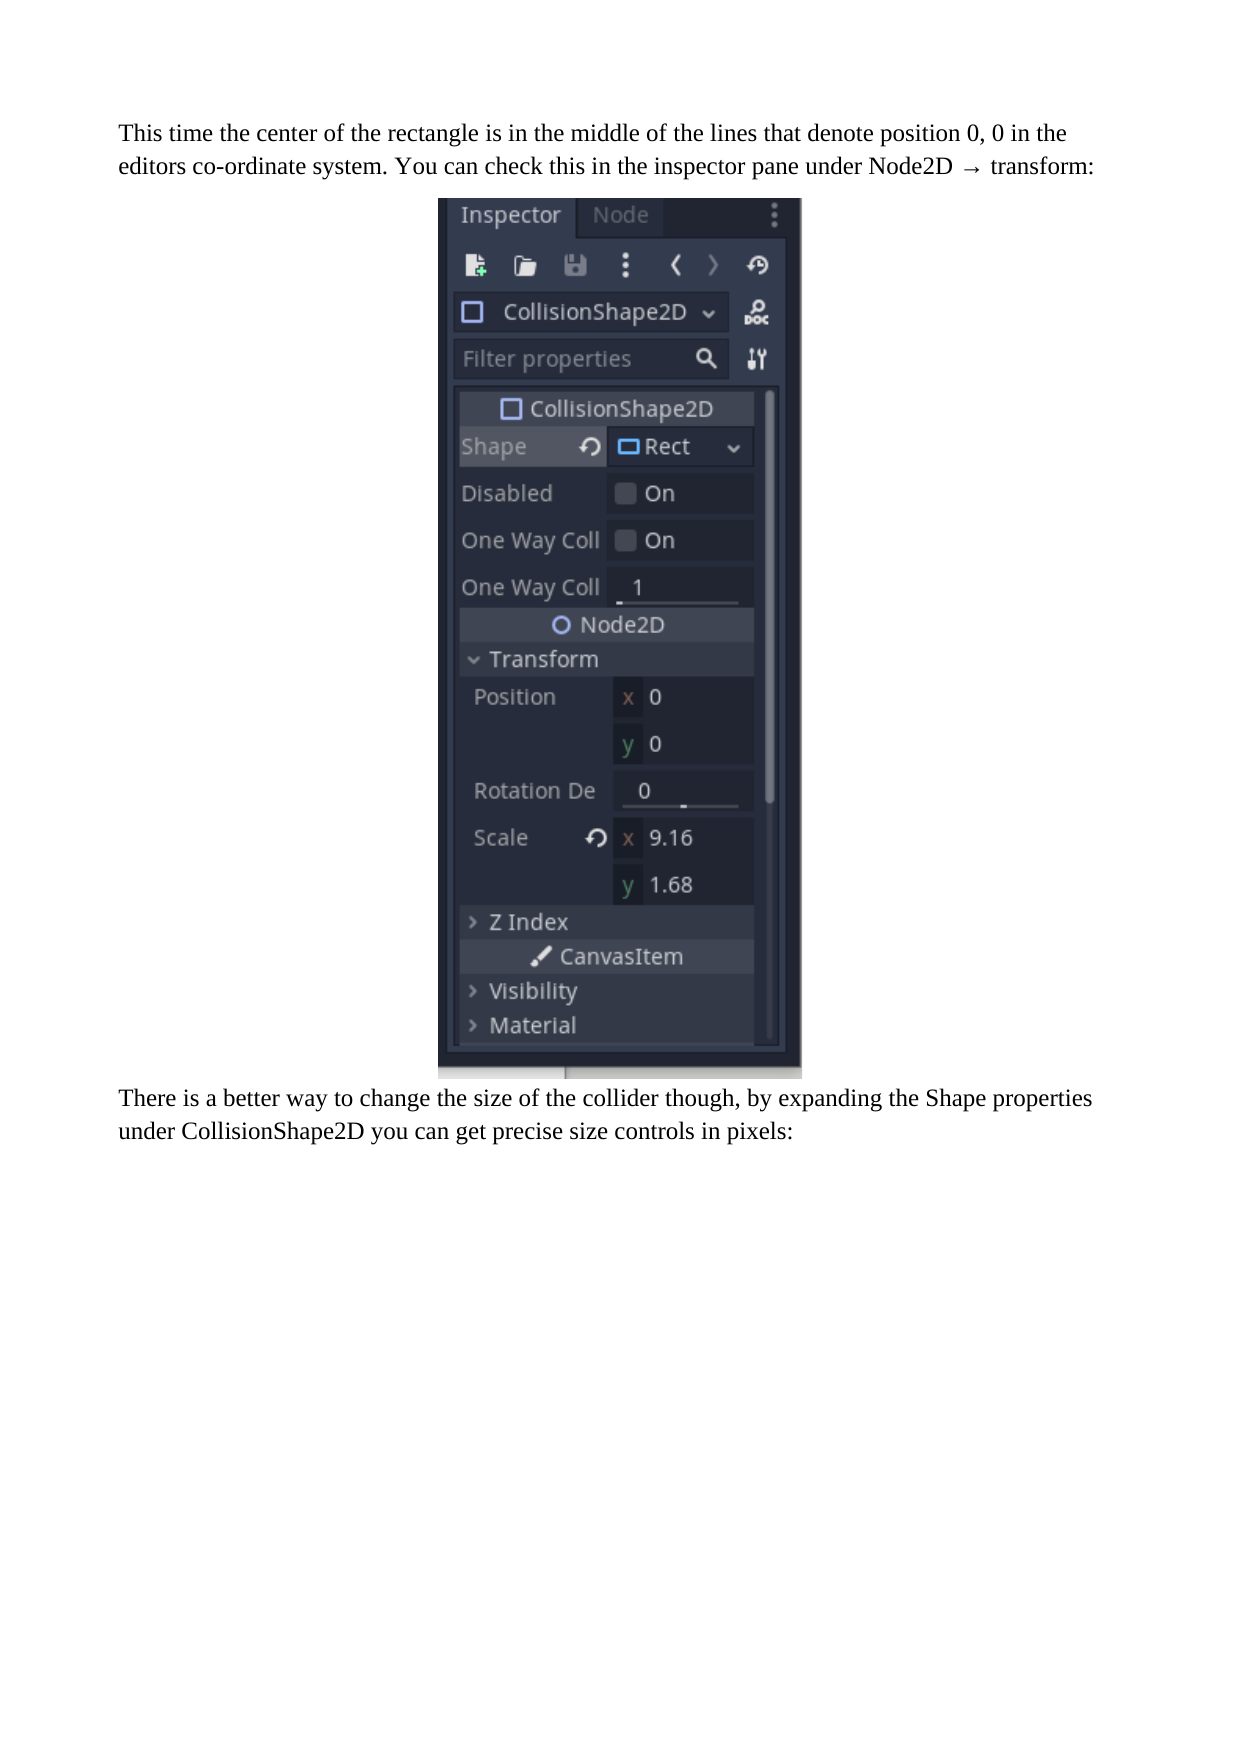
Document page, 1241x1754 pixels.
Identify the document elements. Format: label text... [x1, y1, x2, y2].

text There is a better way to change the size of the collider though, by expanding the Shape properties under CollisionShape2D you can get precise size controls in pixels: [118, 199, 1122, 1144]
picture [438, 198, 803, 1079]
text This time the center of the rectangle is in the middle of the lines that denote position 0, 0 in the editors co-ordinate system. You can check this in the inspector pane under Node2D → transform: [118, 118, 1122, 180]
